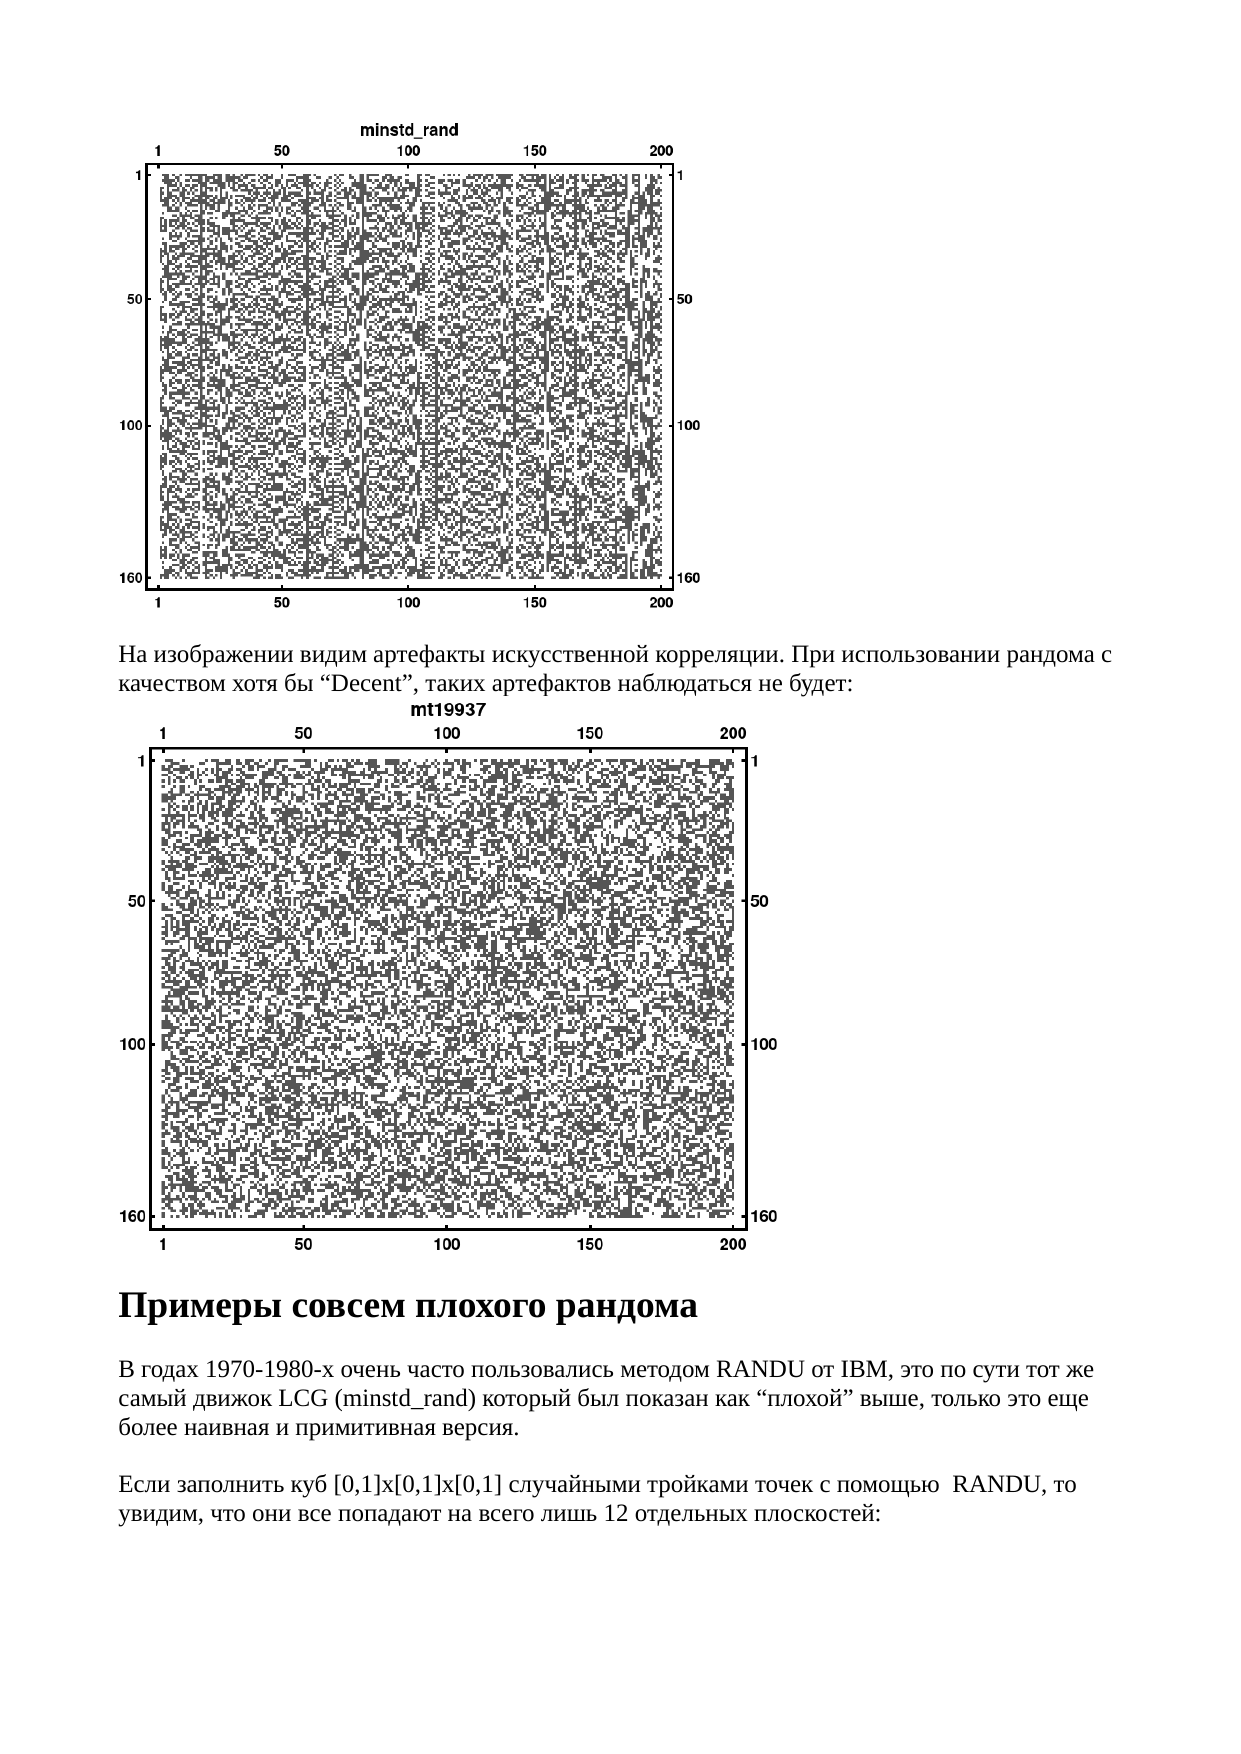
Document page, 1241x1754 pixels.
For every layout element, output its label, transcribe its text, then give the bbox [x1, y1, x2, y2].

text Если заполнить куб [0,1]x[0,1]x[0,1] случайными тройками точек с помощью RANDU, то увидим, что они все попадают на всего лишь 12 отдельных плоскостей: [118, 1469, 1122, 1527]
text На изображении видим артефакты искусственной корреляции. При использовании рандома с качеством хотя бы “Decent”, таких артефактов наблюдаться не будет: [118, 639, 1122, 696]
picture [118, 696, 777, 1254]
picture [118, 118, 700, 611]
text В годах 1970-1980-х очень часто пользовались методом RANDU от IBM, это по сути тот же самый движок LCG (minstd_rand) который был показан как “плохой” выше, только это еще более наивная и примитивная версия. [118, 1354, 1122, 1441]
text Примеры совсем плохого рандома [118, 1283, 1122, 1326]
